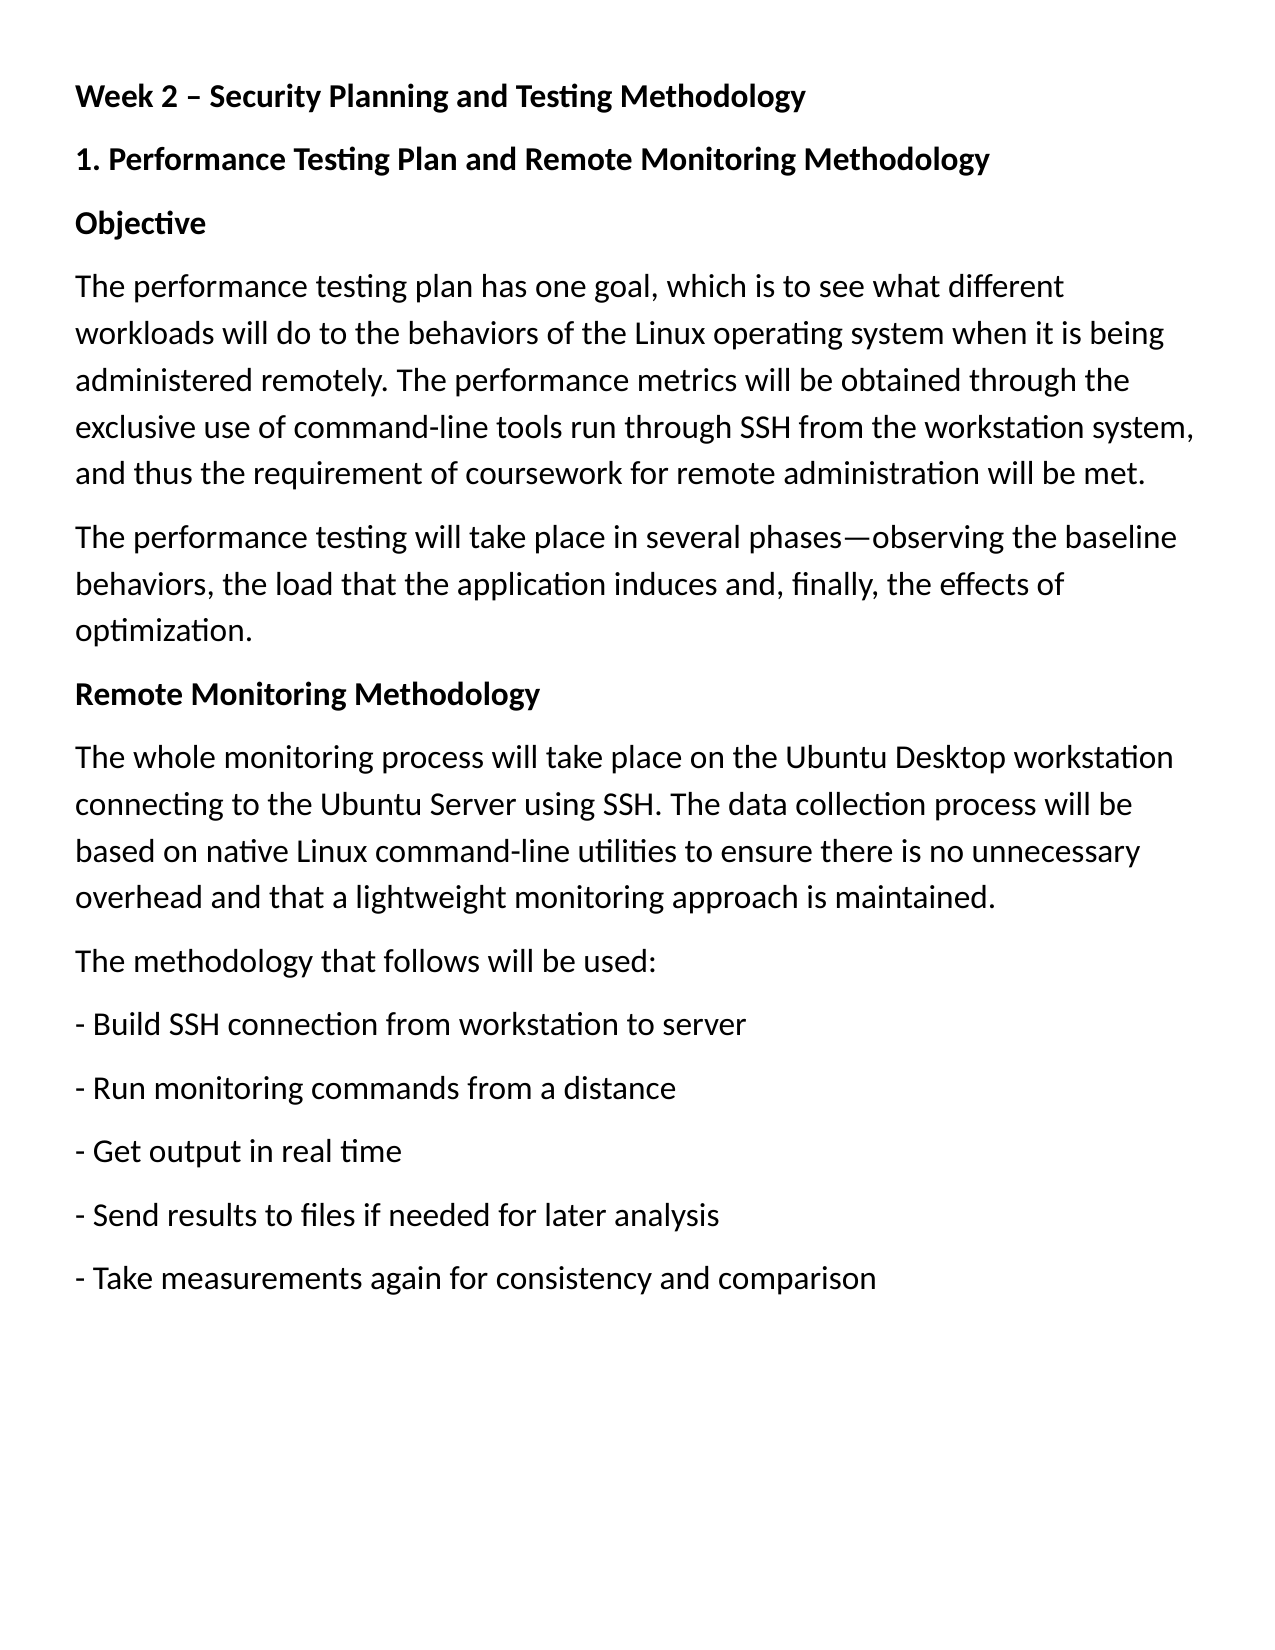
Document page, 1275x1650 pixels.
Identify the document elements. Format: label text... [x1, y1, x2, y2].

text Objective [75, 202, 1200, 243]
text - Run monitoring commands from a distance [75, 1067, 1200, 1108]
text - Build SSH connection from workstation to server [75, 1003, 1200, 1044]
text Week 2 – Security Planning and Testing Methodology [75, 75, 1200, 116]
text 1. Performance Testing Plan and Remote Monitoring Methodology [75, 138, 1200, 179]
text The performance testing will take place in several phases—observing the baseline behaviors, the load that the application induces and, finally, the effects of optimization. [75, 516, 1200, 650]
text The methodology that follows will be used: [75, 940, 1200, 981]
text - Take measurements again for consistency and comparison [75, 1257, 1200, 1298]
text - Get output in real time [75, 1130, 1200, 1171]
text The whole monitoring process will take place on the Ubuntu Desktop workstation connecting to the Ubuntu Server using SSH. The data collection process will be based on native Linux command-line utilities to ensure there is no unnecessary overhead and that a lightweight monitoring approach is maintained. [75, 736, 1200, 917]
text Remote Monitoring Methodology [75, 673, 1200, 713]
text The performance testing plan has one goal, which is to see what different workloads will do to the behaviors of the Linux operating system when it is being administered remotely. The performance metrics will be obtained through the exclusive use of command-line tools run through SSH from the workstation system, and thus the requirement of coursework for remote administration will be met. [75, 265, 1200, 493]
text - Send results to files if needed for later analysis [75, 1194, 1200, 1234]
